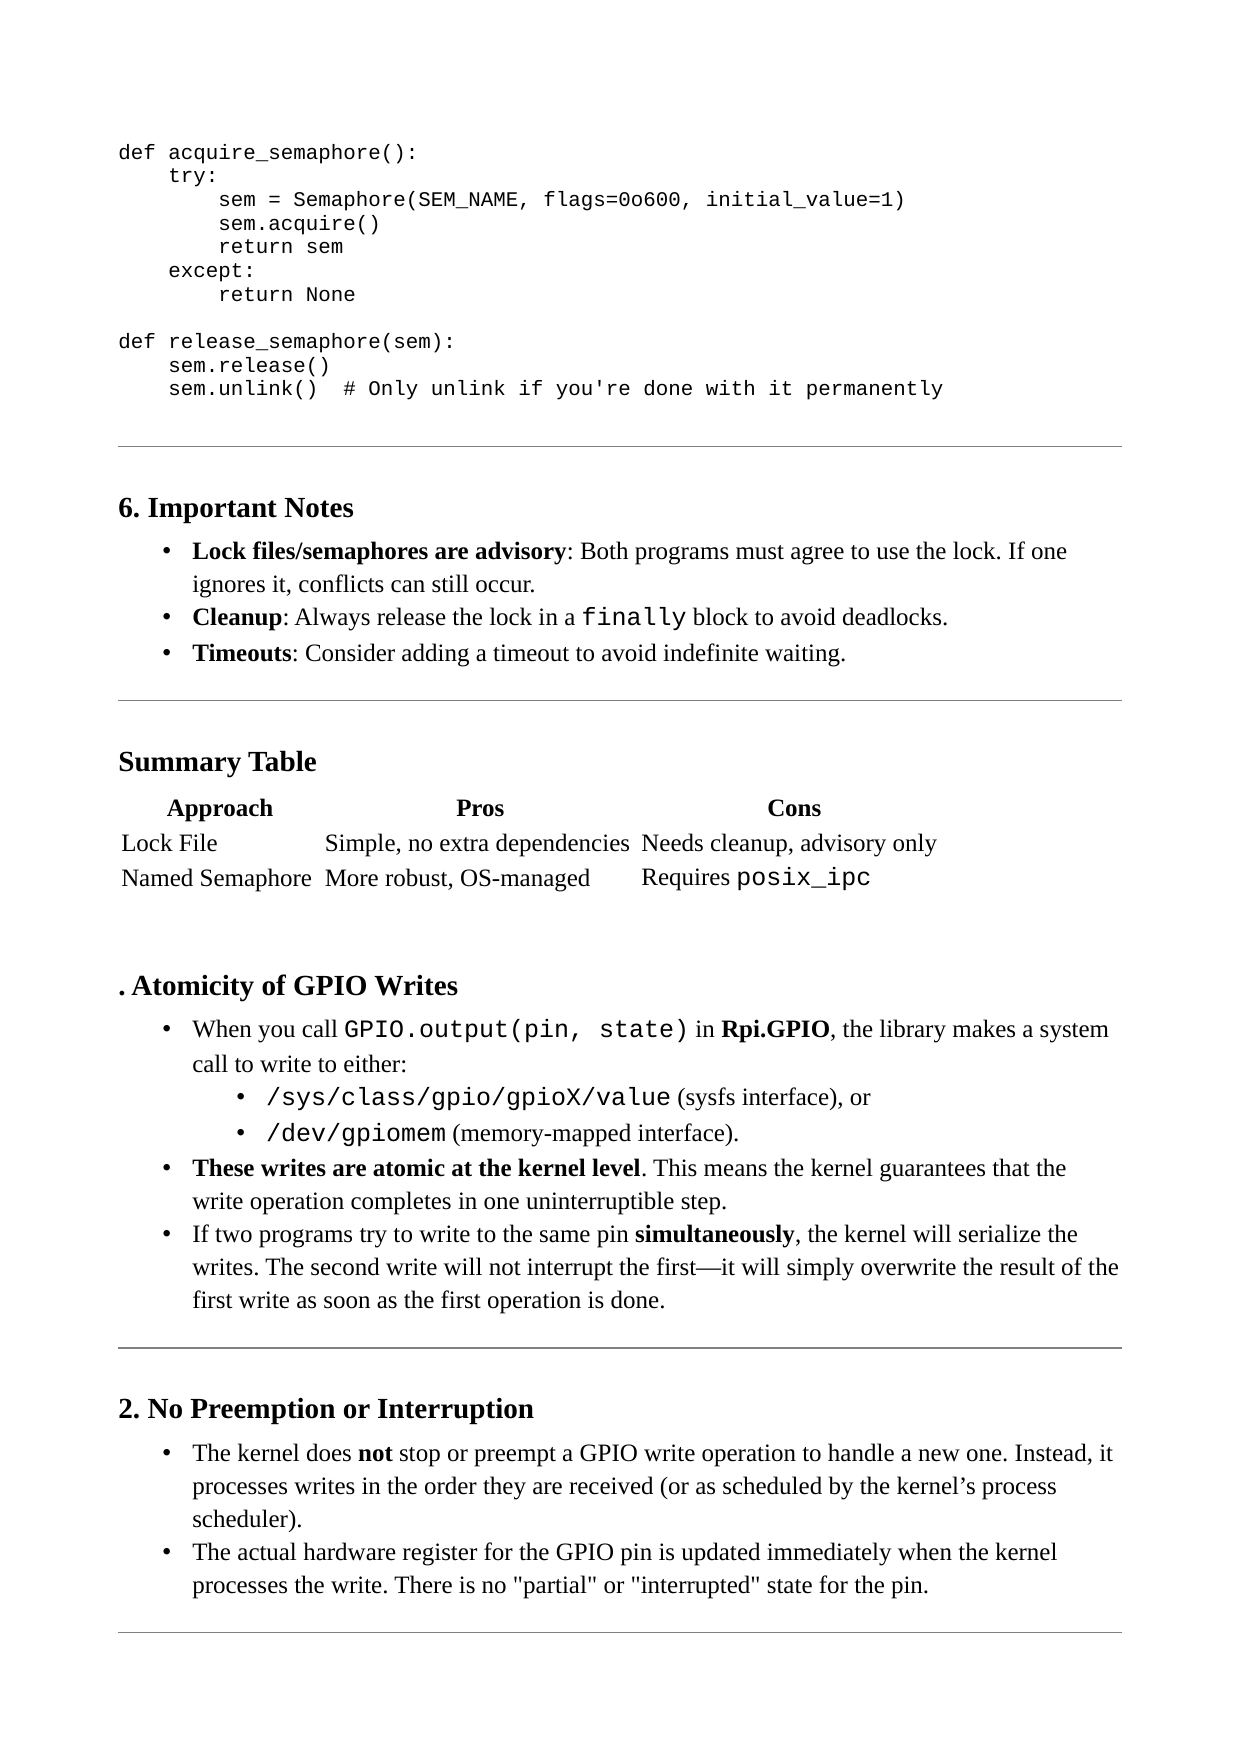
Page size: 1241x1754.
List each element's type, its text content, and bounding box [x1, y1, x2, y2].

table_cell Named Semaphore [118, 859, 322, 896]
text return sem [118, 236, 1122, 260]
list /sys/class/gpio/gpioX/value (sysfs interface), or [236, 1082, 1122, 1113]
table_cell Lock File [118, 825, 322, 859]
list The actual hardware register for the GPIO pin is updated immediately when the kernel processes the write. There is no "partial" or "interrupted" state for the pin. [162, 1537, 1122, 1598]
table_cell Needs cleanup, advisory only [638, 825, 950, 859]
text sem.acquire() [118, 213, 1122, 236]
list Lock files/semaphores are advisory: Both programs must agree to use the lock. If one ignores it, conflicts can still occur. [162, 536, 1122, 598]
list The kernel does not stop or preempt a GPIO write operation to handle a new one. Instead, it processes writes in the order they are received (or as scheduled by the kernel’s process scheduler). [162, 1438, 1122, 1532]
list /dev/gpiomem (memory-mapped interface). [236, 1118, 1122, 1148]
text except: [118, 260, 1122, 284]
table_cell Simple, no extra dependencies [322, 825, 638, 859]
text return None [118, 284, 1122, 307]
text try: [118, 165, 1122, 189]
table_header Cons [638, 790, 950, 825]
list If two programs try to write to the same pin simultaneously, the kernel will serialize the writes. The second write will not interrupt the first—it will simply overwrite the result of the first write as soon as the first operation is done. [162, 1219, 1122, 1314]
table_cell More robust, OS-managed [322, 859, 638, 896]
subtitle Summary Table [118, 744, 1122, 778]
table_header Approach [118, 790, 322, 825]
text def release_semaphore(sem): [118, 331, 1122, 354]
subtitle 2. No Preemption or Interruption [118, 1392, 1122, 1425]
table_header Pros [322, 790, 638, 825]
subtitle . Atomicity of GPIO Writes [118, 968, 1122, 1002]
subtitle 6. Important Notes [118, 490, 1122, 524]
list Cleanup: Always release the lock in a finally block to avoid deadlocks. [162, 602, 1122, 633]
list These writes are atomic at the kernel level. This means the kernel guarantees that the write operation completes in one uninterruptible step. [162, 1153, 1122, 1215]
list Timeouts: Consider adding a timeout to avoid indefinite waiting. [162, 638, 1122, 666]
text sem.release() [118, 354, 1122, 378]
table_cell Requires posix_ipc [638, 859, 950, 896]
text def acquire_semaphore(): [118, 142, 1122, 165]
text sem = Semaphore(SEM_NAME, flags=0o600, initial_value=1) [118, 189, 1122, 213]
text sem.unlink() # Only unlink if you're done with it permanently [118, 378, 1122, 402]
list When you call GPIO.output(pin, state) in Rpi.GPIO, the library makes a system call to write to either: [162, 1014, 1122, 1078]
